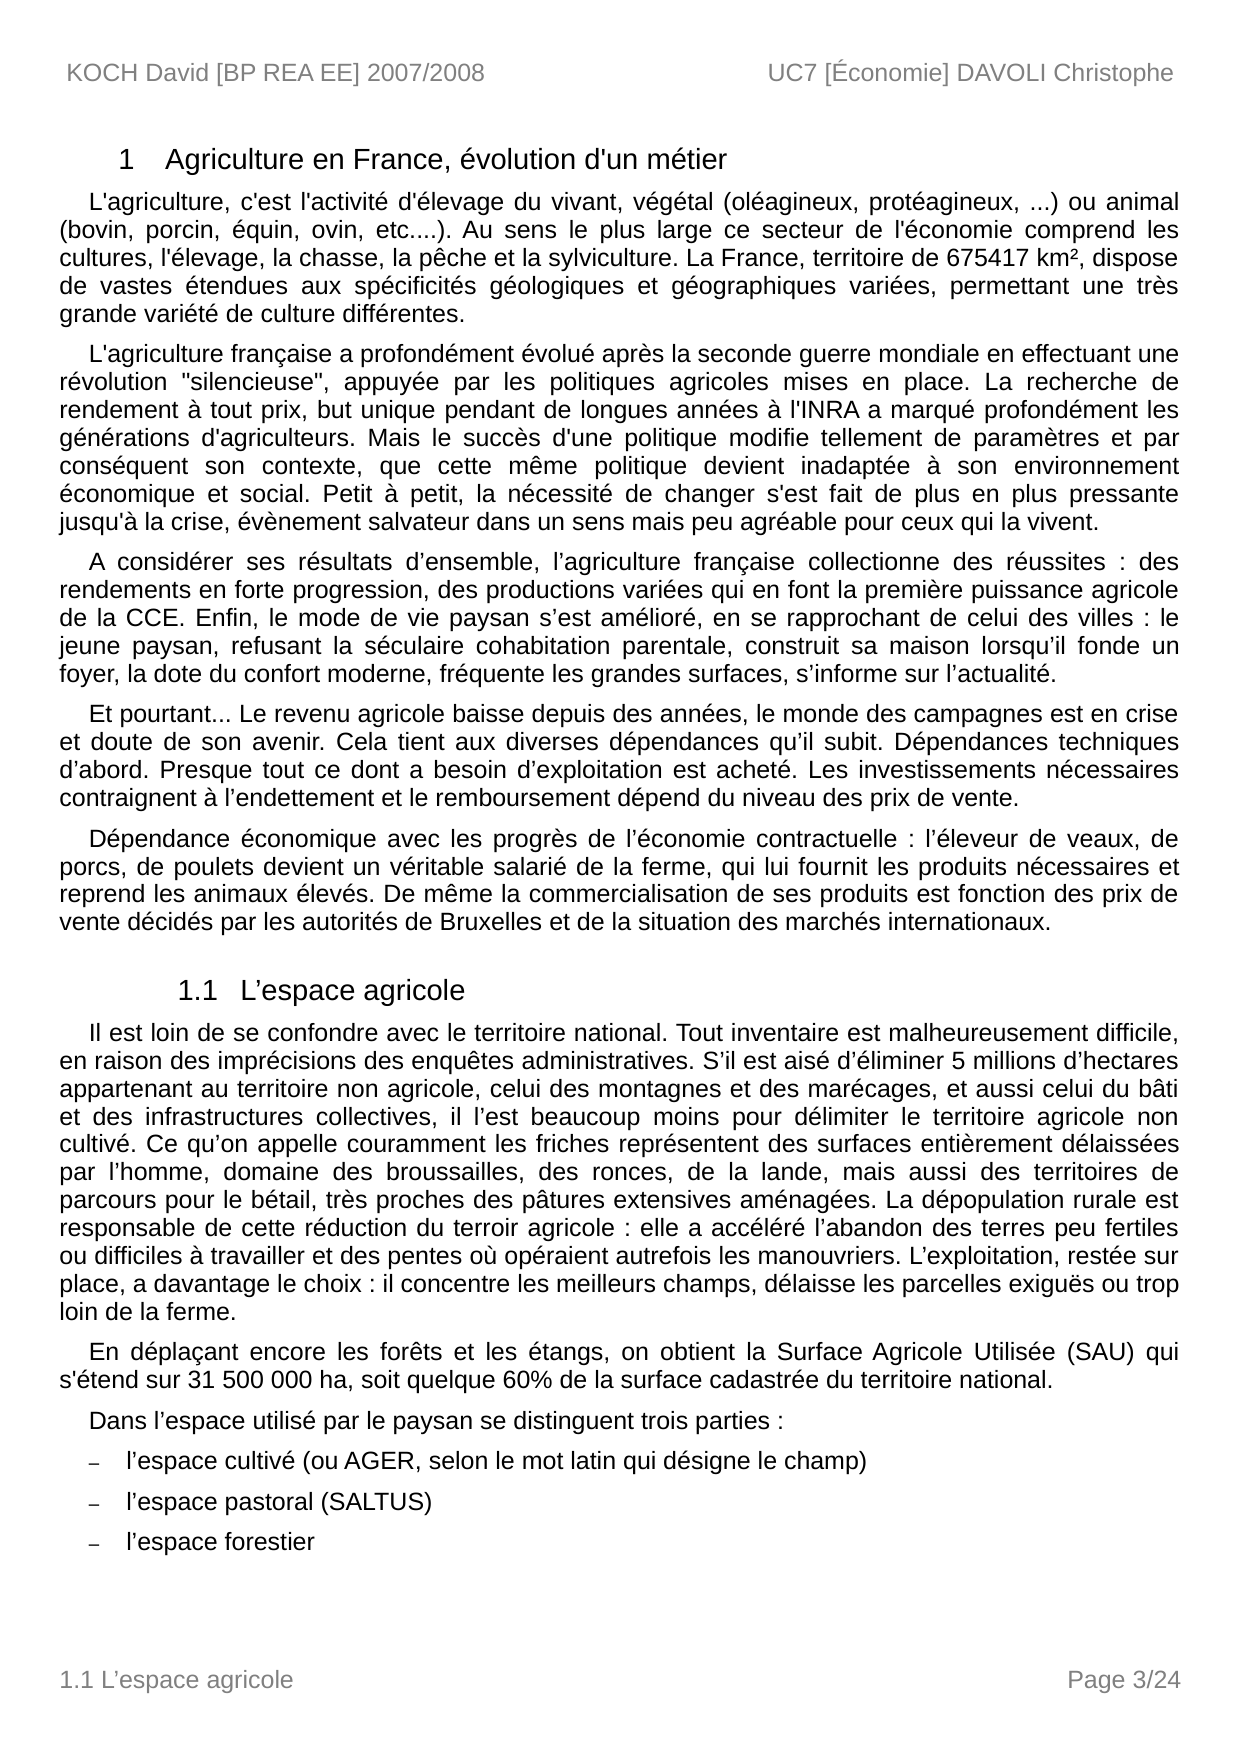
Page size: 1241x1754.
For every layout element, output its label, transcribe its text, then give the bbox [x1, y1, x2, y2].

text En déplaçant encore les forêts et les étangs, on obtient la Surface Agricole Utilisée (SAU) qui s'étend sur 31 500 000 ha, soit quelque 60% de la surface cadastrée du territoire national. [59, 1338, 1181, 1394]
text A considérer ses résultats d’ensemble, l’agriculture française collectionne des réussites : des rendements en forte progression, des productions variées qui en font la première puissance agricole de la CCE. Enfin, le mode de vie paysan s’est amélioré, en se rapprochant de celui des villes : le jeune paysan, refusant la séculaire cohabitation parentale, construit sa maison lorsqu’il fonde un foyer, la dote du confort moderne, fréquente les grandes surfaces, s’informe sur l’actualité. [59, 548, 1181, 688]
list l’espace forestier [59, 1528, 1181, 1556]
subtitle L’espace agricole [59, 973, 1181, 1006]
text Dépendance économique avec les progrès de l’économie contractuelle : l’éleveur de veaux, de porcs, de poulets devient un véritable salarié de la ferme, qui lui fournit les produits nécessaires et reprend les animaux élevés. De même la commercialisation de ses produits est fonction des prix de vente décidés par les autorités de Bruxelles et de la situation des marchés internationaux. [59, 824, 1181, 936]
text Dans l’espace utilisé par le paysan se distinguent trois parties : [59, 1407, 1181, 1434]
text L'agriculture française a profondément évolué après la seconde guerre mondiale en effectuant une révolution "silencieuse", appuyée par les politiques agricoles mises en place. La recherche de rendement à tout prix, but unique pendant de longues années à l'INRA a marqué profondément les générations d'agriculteurs. Mais le succès d'une politique modifie tellement de paramètres et par conséquent son contexte, que cette même politique devient inadaptée à son environnement économique et social. Petit à petit, la nécessité de changer s'est fait de plus en plus pressante jusqu'à la crise, évènement salvateur dans un sens mais peu agréable pour ceux qui la vivent. [59, 340, 1181, 536]
text Il est loin de se confondre avec le territoire national. Tout inventaire est malheureusement difficile, en raison des imprécisions des enquêtes administratives. S’il est aisé d’éliminer 5 millions d’hectares appartenant au territoire non agricole, celui des montagnes et des marécages, et aussi celui du bâti et des infrastructures collectives, il l’est beaucoup moins pour délimiter le territoire agricole non cultivé. Ce qu’on appelle couramment les friches représentent des surfaces entièrement délaissées par l’homme, domaine des broussailles, des ronces, de la lande, mais aussi des territoires de parcours pour le bétail, très proches des pâtures extensives aménagées. La dépopulation rurale est responsable de cette réduction du terroir agricole : elle a accéléré l’abandon des terres peu fertiles ou difficiles à travailler et des pentes où opéraient autrefois les manouvriers. L’exploitation, restée sur place, a davantage le choix : il concentre les meilleurs champs, délaisse les parcelles exiguës ou trop loin de la ferme. [59, 1019, 1181, 1326]
list l’espace cultivé (ou AGER, selon le mot latin qui désigne le champ) [59, 1447, 1181, 1475]
subtitle Agriculture en France, évolution d'un métier [59, 143, 1181, 176]
text L'agriculture, c'est l'activité d'élevage du vivant, végétal (oléagineux, protéagineux, ...) ou animal (bovin, porcin, équin, ovin, etc....). Au sens le plus large ce secteur de l'économie comprend les cultures, l'élevage, la chasse, la pêche et la sylviculture. La France, territoire de 675417 km², dispose de vastes étendues aux spécificités géologiques et géographiques variées, permettant une très grande variété de culture différentes. [59, 188, 1181, 328]
text Et pourtant... Le revenu agricole baisse depuis des années, le monde des campagnes est en crise et doute de son avenir. Cela tient aux diverses dépendances qu’il subit. Dépendances techniques d’abord. Presque tout ce dont a besoin d’exploitation est acheté. Les investissements nécessaires contraignent à l’endettement et le remboursement dépend du niveau des prix de vente. [59, 700, 1181, 812]
list l’espace pastoral (SALTUS) [59, 1487, 1181, 1515]
